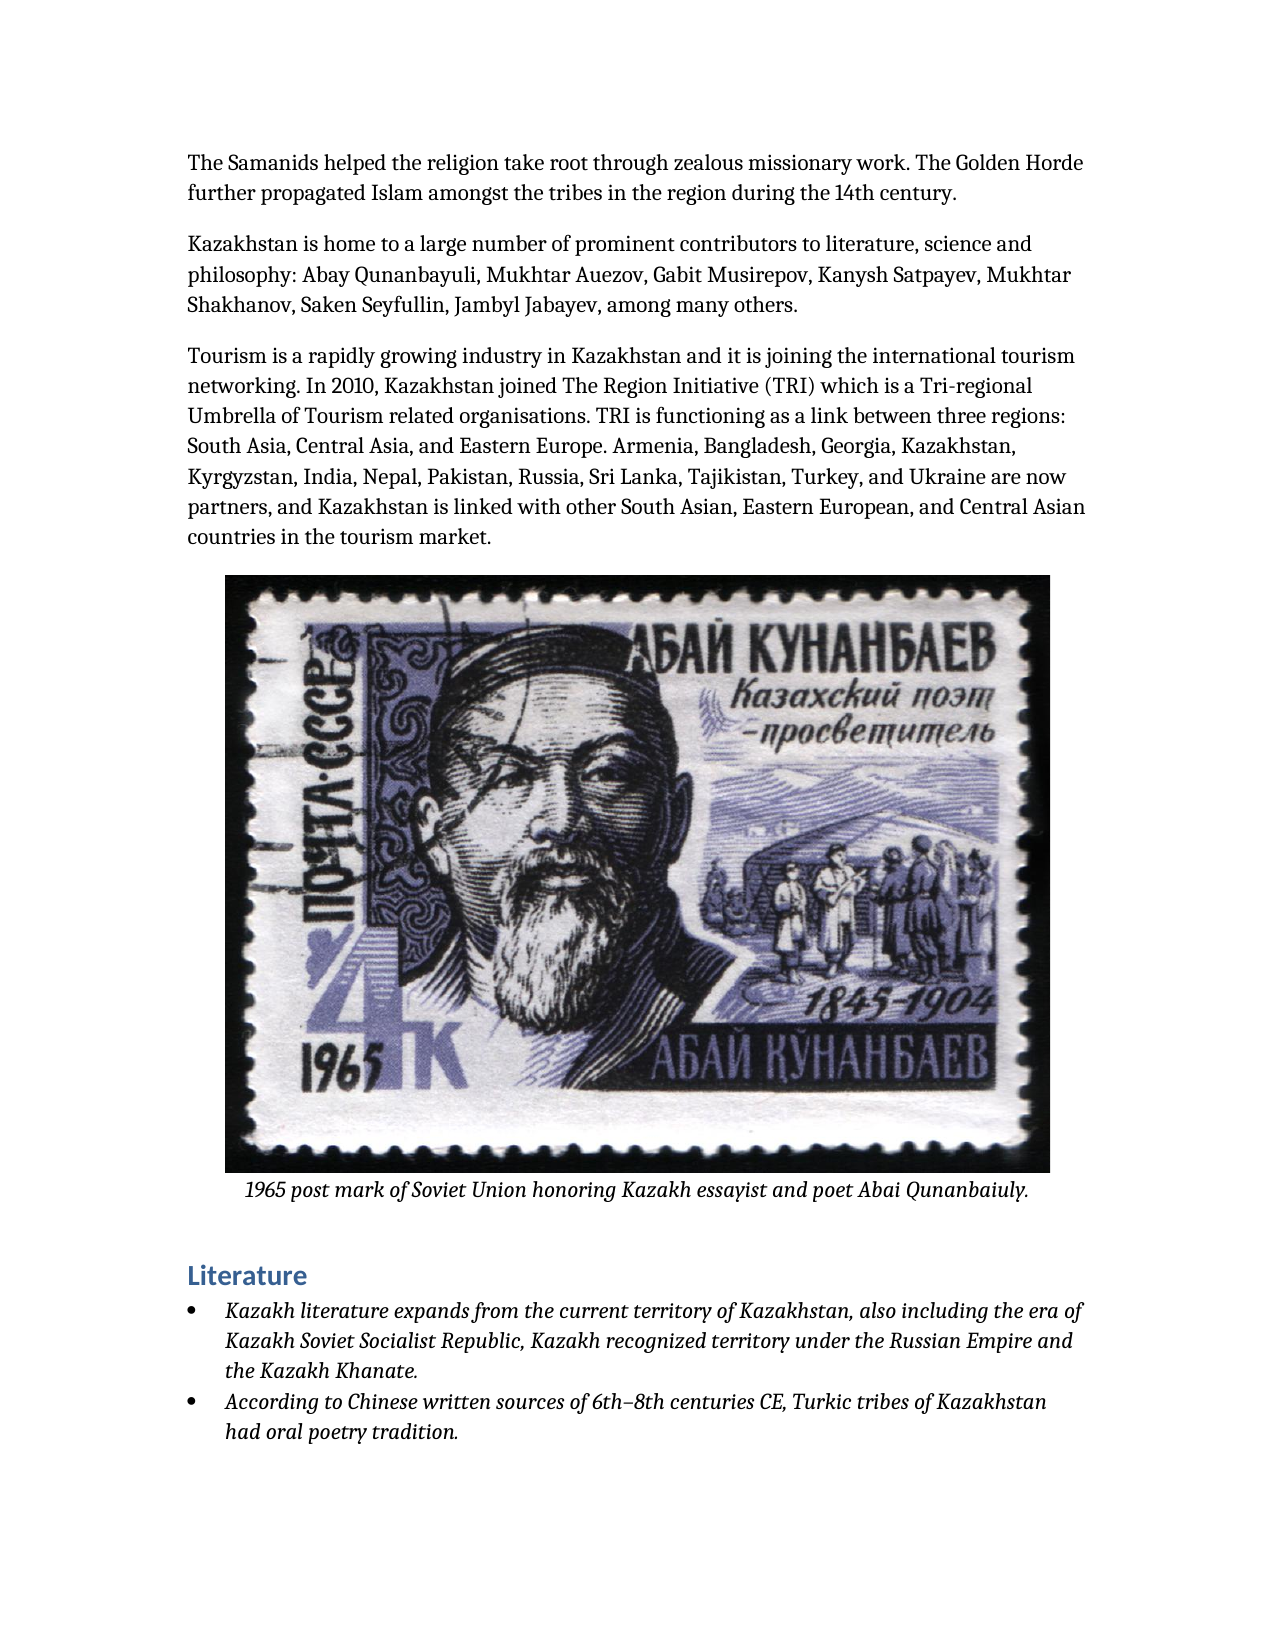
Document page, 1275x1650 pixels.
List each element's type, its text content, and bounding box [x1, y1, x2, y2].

list Kazakh literature expands from the current territory of Kazakhstan, also including the era of Kazakh Soviet Socialist Republic, Kazakh recognized territory under the Russian Empire and the Kazakh Khanate. [187, 1298, 1087, 1384]
subtitle Literature [187, 1257, 1087, 1292]
text Kazakhstan is home to a large number of prominent contributors to literature, science and philosophy: Abay Qunanbayuli, Mukhtar Auezov, Gabit Musirepov, Kanysh Satpayev, Mukhtar Shakhanov, Saken Seyfullin, Jambyl Jabayev, among many others. [187, 231, 1087, 318]
text 1965 post mark of Soviet Union honoring Kazakh essayist and poet Abai Qunanbaiuly. [187, 575, 1087, 1203]
list According to Chinese written sources of 6th–8th centuries CE, Turkic tribes of Kazakhstan had oral poetry tradition. [187, 1388, 1087, 1445]
text Tourism is a rapidly growing industry in Kazakhstan and it is joining the international tourism networking. In 2010, Kazakhstan joined The Region Initiative (TRI) which is a Tri-regional Umbrella of Tourism related organisations. TRI is functioning as a link between three regions: South Asia, Central Asia, and Eastern Europe. Armenia, Bangladesh, Georgia, Kazakhstan, Kyrgyzstan, India, Nepal, Pakistan, Russia, Sri Lanka, Tajikistan, Turkey, and Ukraine are now partners, and Kazakhstan is linked with other South Asian, Eastern European, and Central Asian countries in the tourism market. [187, 343, 1087, 550]
picture [225, 575, 1050, 1173]
text The Samanids helped the religion take root through zealous missionary work. The Golden Horde further propagated Islam amongst the tribes in the region during the 14th century. [187, 150, 1087, 207]
